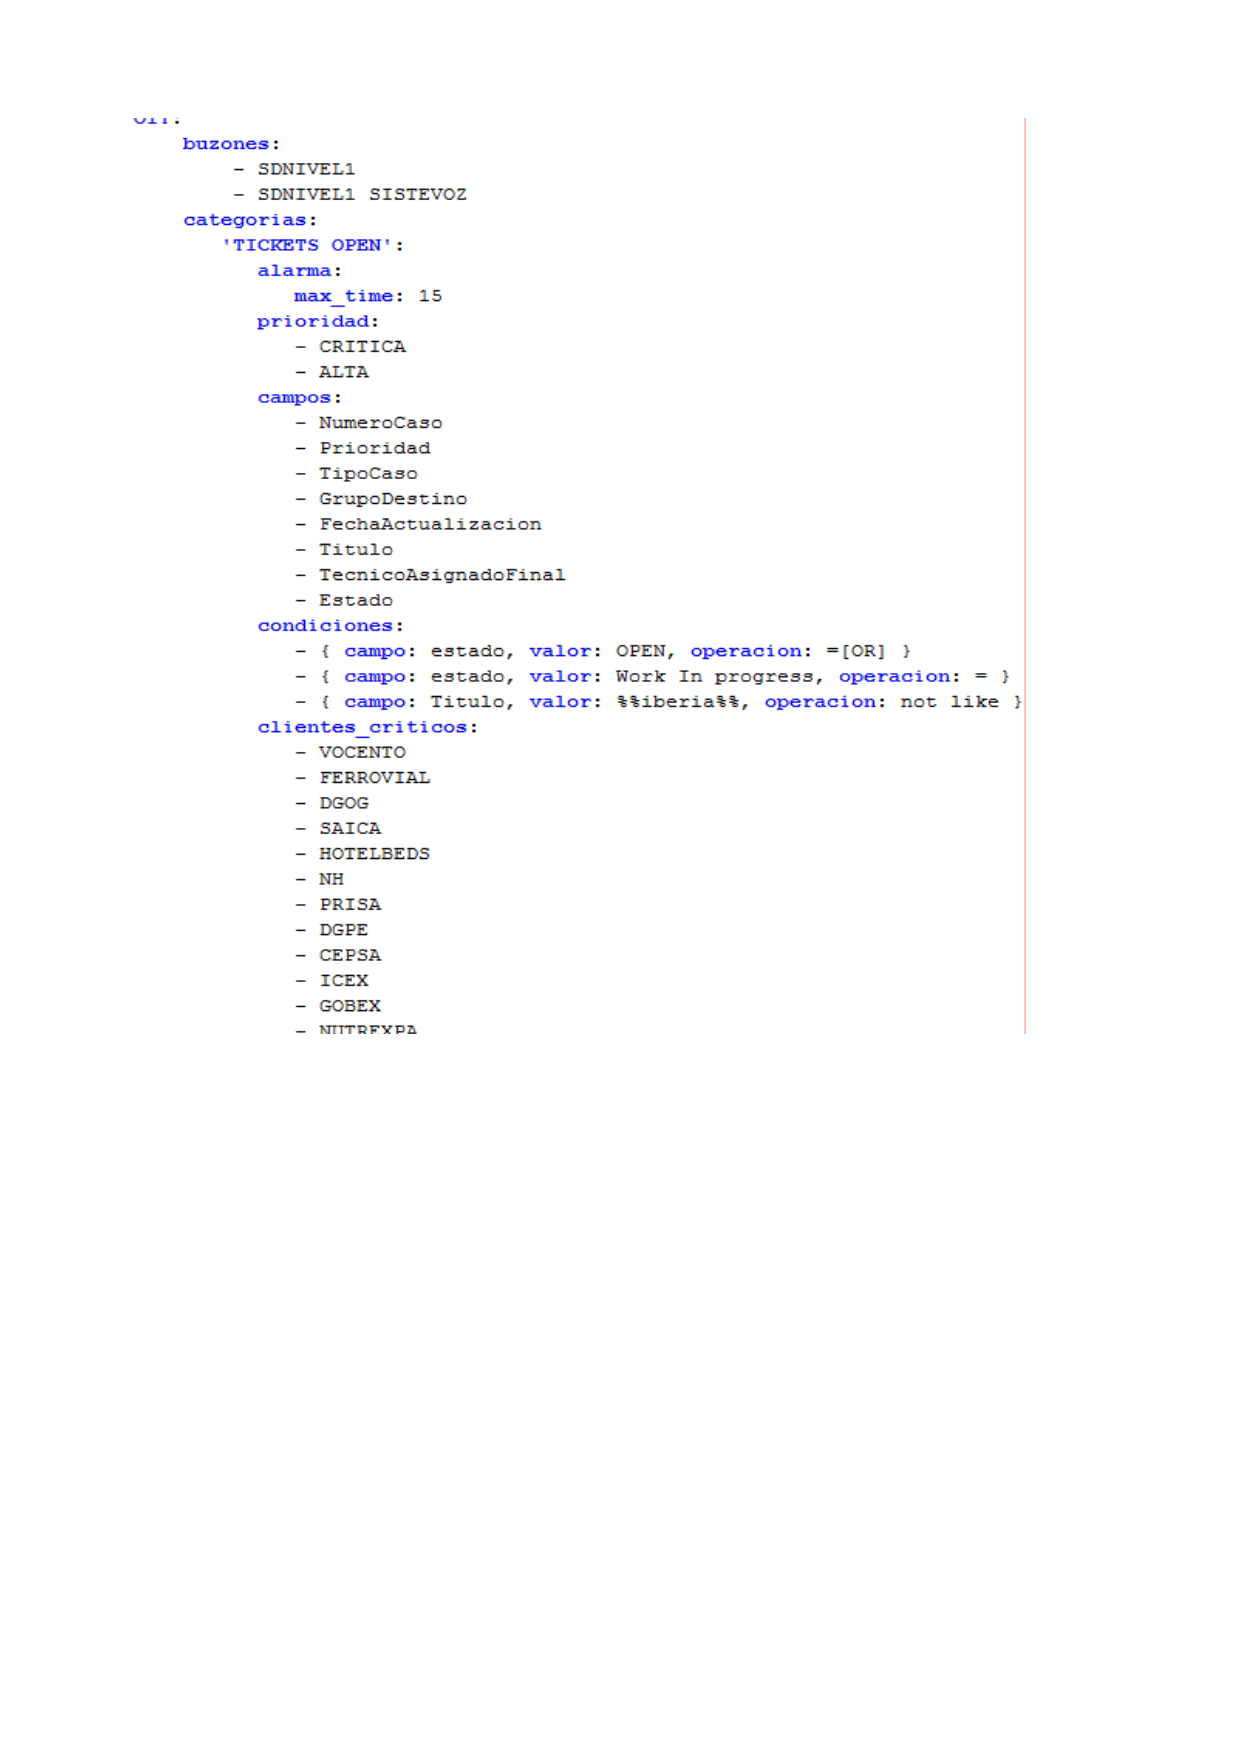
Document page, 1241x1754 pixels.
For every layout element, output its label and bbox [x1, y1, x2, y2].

picture [118, 118, 822, 1034]
